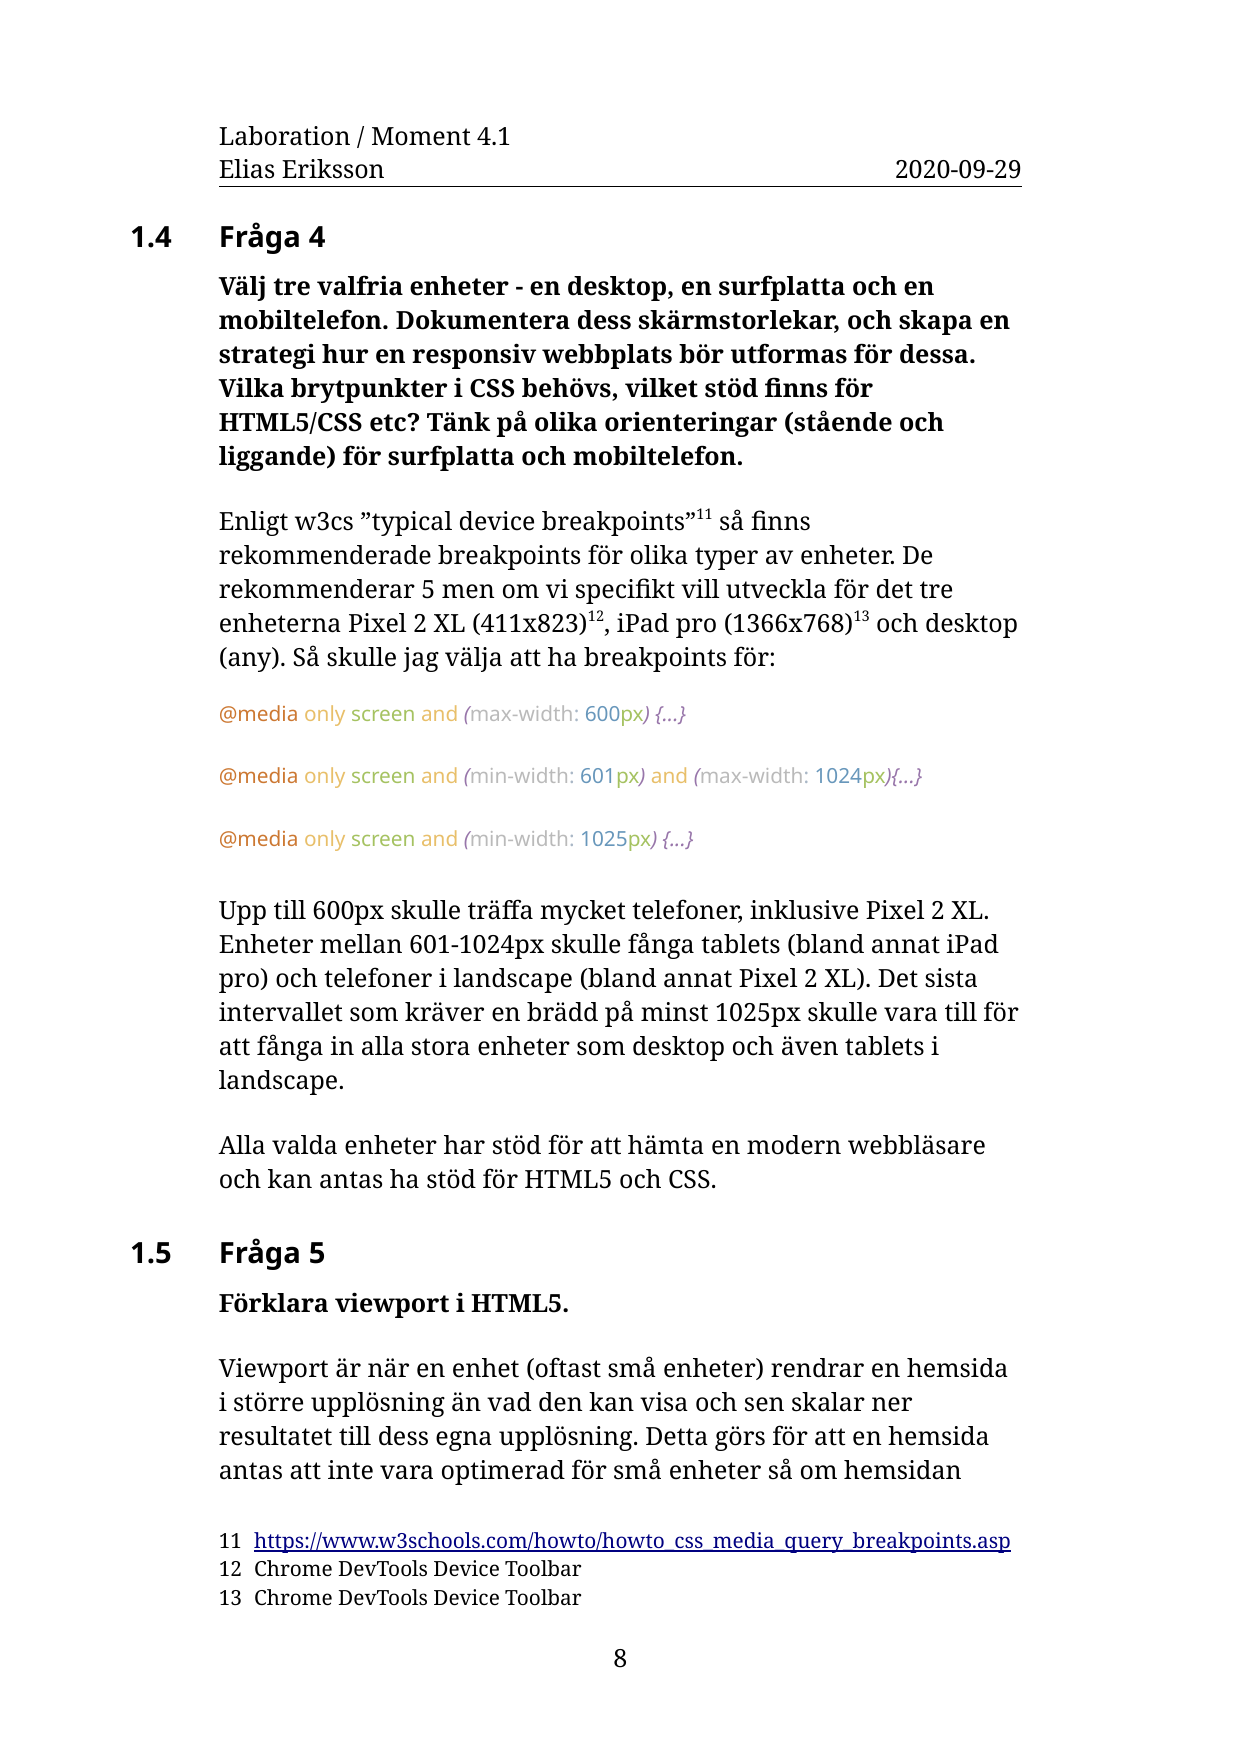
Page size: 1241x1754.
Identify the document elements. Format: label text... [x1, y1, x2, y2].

text Enligt w3cs ”typical device breakpoints” så finns rekommenderade breakpoints för olika typer av enheter. De rekommenderar 5 men om vi specifikt vill utveckla för det tre enheterna Pixel 2 XL (411x823), iPad pro (1366x768) och desktop (any). Så skulle jag välja att ha breakpoints för: [218, 504, 1022, 674]
text Chrome DevTools Device Toolbar [218, 1554, 1022, 1583]
text Förklara viewport i HTML5. [218, 1285, 1022, 1319]
text @media only screen and (min-width: 1025px) {...} [218, 824, 1022, 852]
text Chrome DevTools Device Toolbar [218, 1583, 1022, 1611]
subtitle Fråga 4 [130, 216, 1022, 256]
text @media only screen and (min-width: 601px) and (max-width: 1024px){...} [218, 727, 1022, 790]
subtitle Fråga 5 [130, 1233, 1022, 1272]
text https://www.w3schools.com/howto/howto_css_media_query_breakpoints.asp [218, 1526, 1022, 1554]
text Upp till 600px skulle träffa mycket telefoner, inklusive Pixel 2 XL. Enheter mellan 601-1024px skulle fånga tablets (bland annat iPad pro) och telefoner i landscape (bland annat Pixel 2 XL). Det sista intervallet som kräver en brädd på minst 1025px skulle vara till för att fånga in alla stora enheter som desktop och även tablets i landscape. [218, 892, 1022, 1097]
text Alla valda enheter har stöd för att hämta en modern webbläsare och kan antas ha stöd för HTML5 och CSS. [218, 1127, 1022, 1196]
text @media only screen and (max-width: 600px) {...} [218, 699, 1022, 727]
text Viewport är när en enhet (oftast små enheter) rendrar en hemsida i större upplösning än vad den kan visa och sen skalar ner resultatet till dess egna upplösning. Detta görs för att en hemsida antas att inte vara optimerad för små enheter så om hemsidan [218, 1350, 1022, 1486]
text Välj tre valfria enheter - en desktop, en surfplatta och en mobiltelefon. Dokumentera dess skärmstorlekar, och skapa en strategi hur en responsiv webbplats bör utformas för dessa. Vilka brytpunkter i CSS behövs, vilket stöd finns för HTML5/CSS etc? Tänk på olika orienteringar (stående och liggande) för surfplatta och mobiltelefon. [218, 269, 1022, 473]
